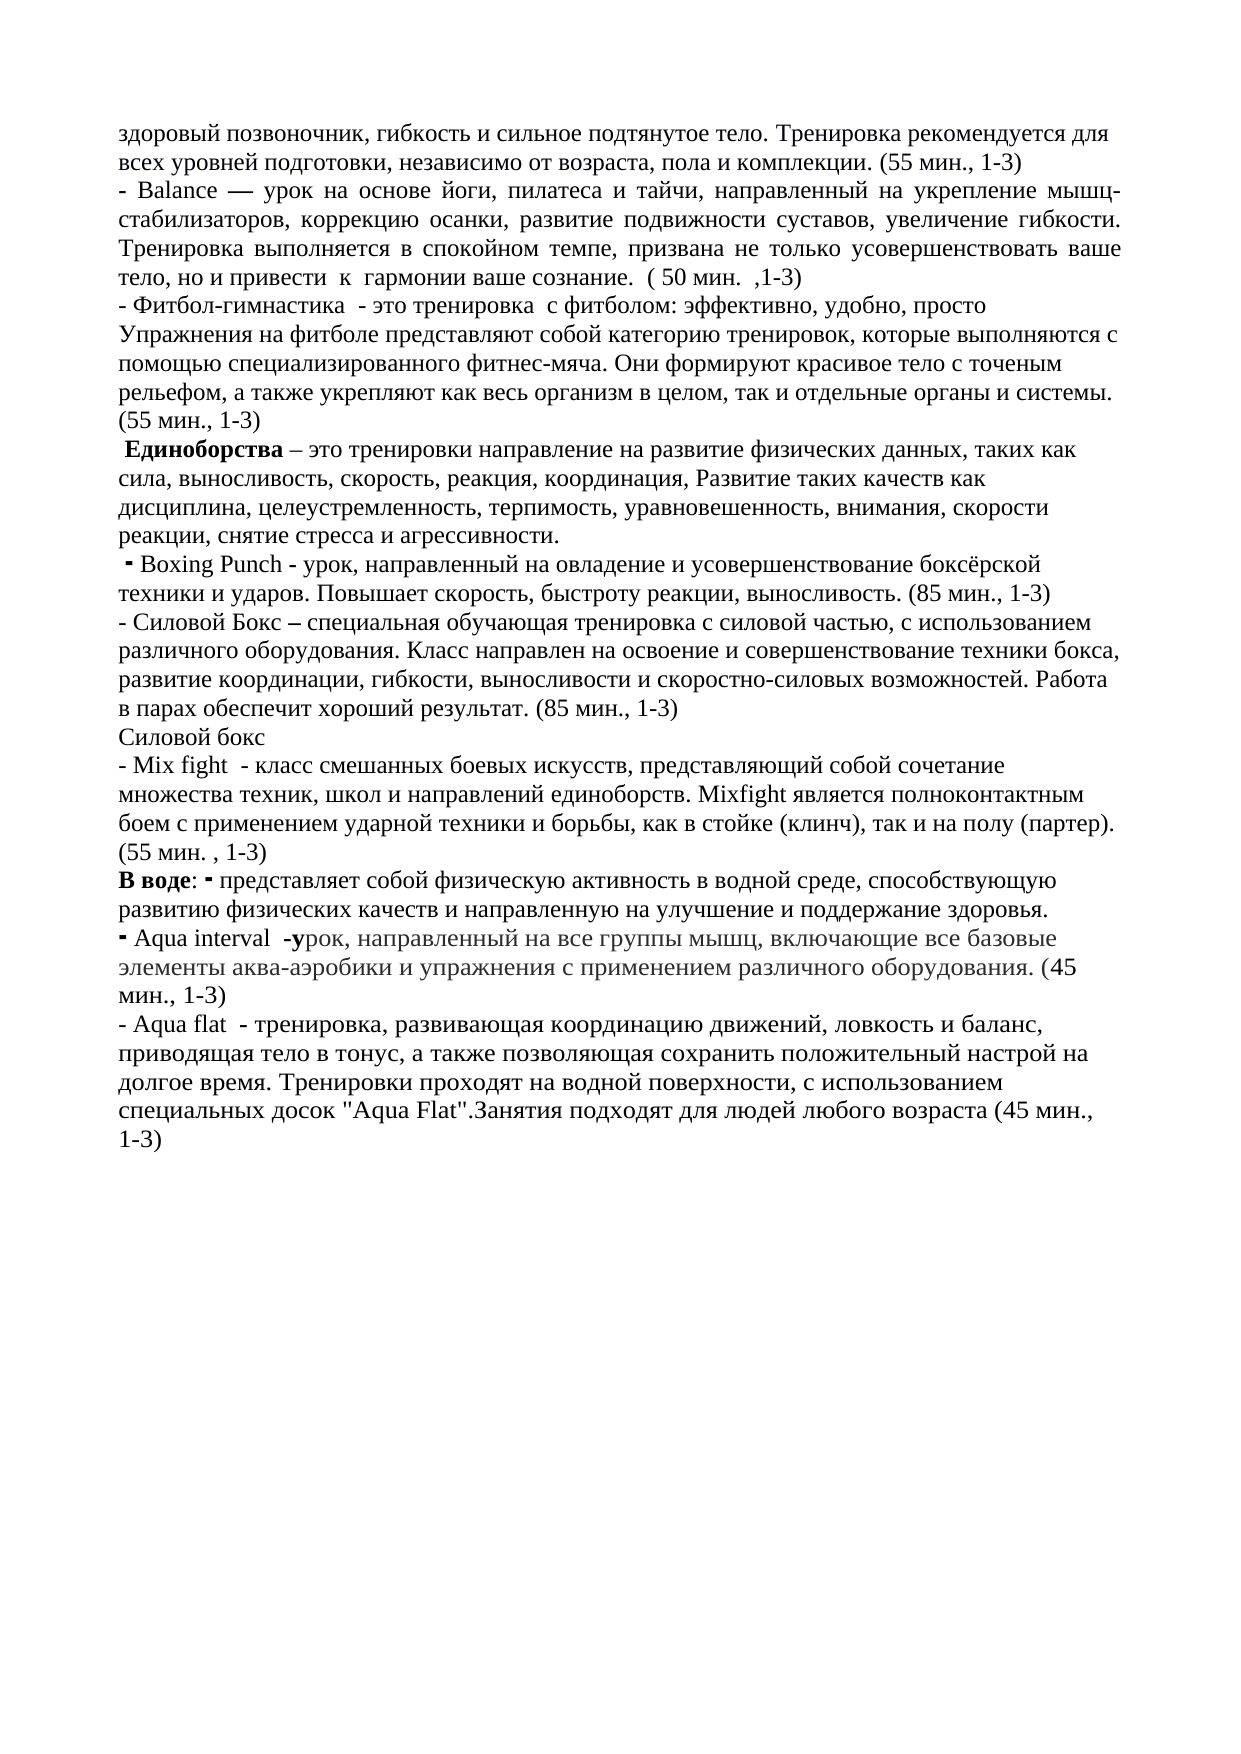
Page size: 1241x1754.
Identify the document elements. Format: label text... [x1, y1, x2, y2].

text - Aqua flat - тренировка, развивающая координацию движений, ловкость и баланс, приводящая тело в тонус, а также позволяющая сохранить положительный настрой на долгое время. Тренировки проходят на водной поверхности, с использованием специальных досок "Aqua Flat".Занятия подходят для людей любого возраста (45 мин., 1-3) [118, 1009, 1122, 1153]
text ⁃ Boxing Punch - урок, направленный на овладение и усовершенствование боксёрской техники и ударов. Повышает скорость, быстроту реакции, выносливость. (85 мин., 1-3) [118, 549, 1122, 607]
text В воде: ⁃ представляет собой физическую активность в водной среде, способствующую развитию физических качеств и направленную на улучшение и поддержание здоровья. [118, 866, 1122, 923]
text Единоборства – это тренировки направление на развитие физических данных, таких как сила, выносливость, скорость, реакция, координация, Развитие таких качеств как дисциплина, целеустремленность, терпимость, уравновешенность, внимания, скорости реакции, снятие стресса и агрессивности. [118, 434, 1122, 549]
text - Силовой Бокс – специальная обучающая тренировка с силовой частью, с использованием различного оборудования. Класс направлен на освоение и совершенствование техники бокса, развитие координации, гибкости, выносливости и скоростно-силовых возможностей. Работа в парах обеспечит хороший результат. (85 мин., 1-3) [118, 607, 1122, 722]
text - Balance — урок на основе йоги, пилатеса и тайчи, направленный на укрепление мышц- стабилизаторов, коррекцию осанки, развитие подвижности суставов, увеличение гибкости. Тренировка выполняется в спокойном темпе, призвана не только усовершенствовать ваше тело, но и привести к гармонии ваше сознание. ( 50 мин. ,1-3) [118, 176, 1122, 291]
text Силовой бокс [118, 722, 1122, 751]
text ⁃ Aqua interval -урок, направленный на все группы мышц, включающие все базовые элементы аква-аэробики и упражнения с применением различного оборудования. (45 мин., 1-3) [118, 923, 1122, 1009]
text здоровый позвоночник, гибкость и сильное подтянутое тело. Тренировка рекомендуется для всех уровней подготовки, независимо от возраста, пола и комплекции. (55 мин., 1-3) [118, 118, 1122, 176]
text - Фитбол-гимнастика - это тренировка с фитболом: эффективно, удобно, просто Упражнения на фитболе представляют собой категорию тренировок, которые выполняются с помощью специализированного фитнес-мяча. Они формируют красивое тело с точеным рельефом, а также укрепляют как весь организм в целом, так и отдельные органы и системы. (55 мин., 1-3) [118, 291, 1122, 434]
text - Mix fight - класс смешанных боевых искусств, представляющий собой сочетание множества техник, школ и направлений единоборств. Mixfight является полноконтактным боем с применением ударной техники и борьбы, как в стойке (клинч), так и на полу (партер).(55 мин. , 1-3) [118, 751, 1122, 866]
